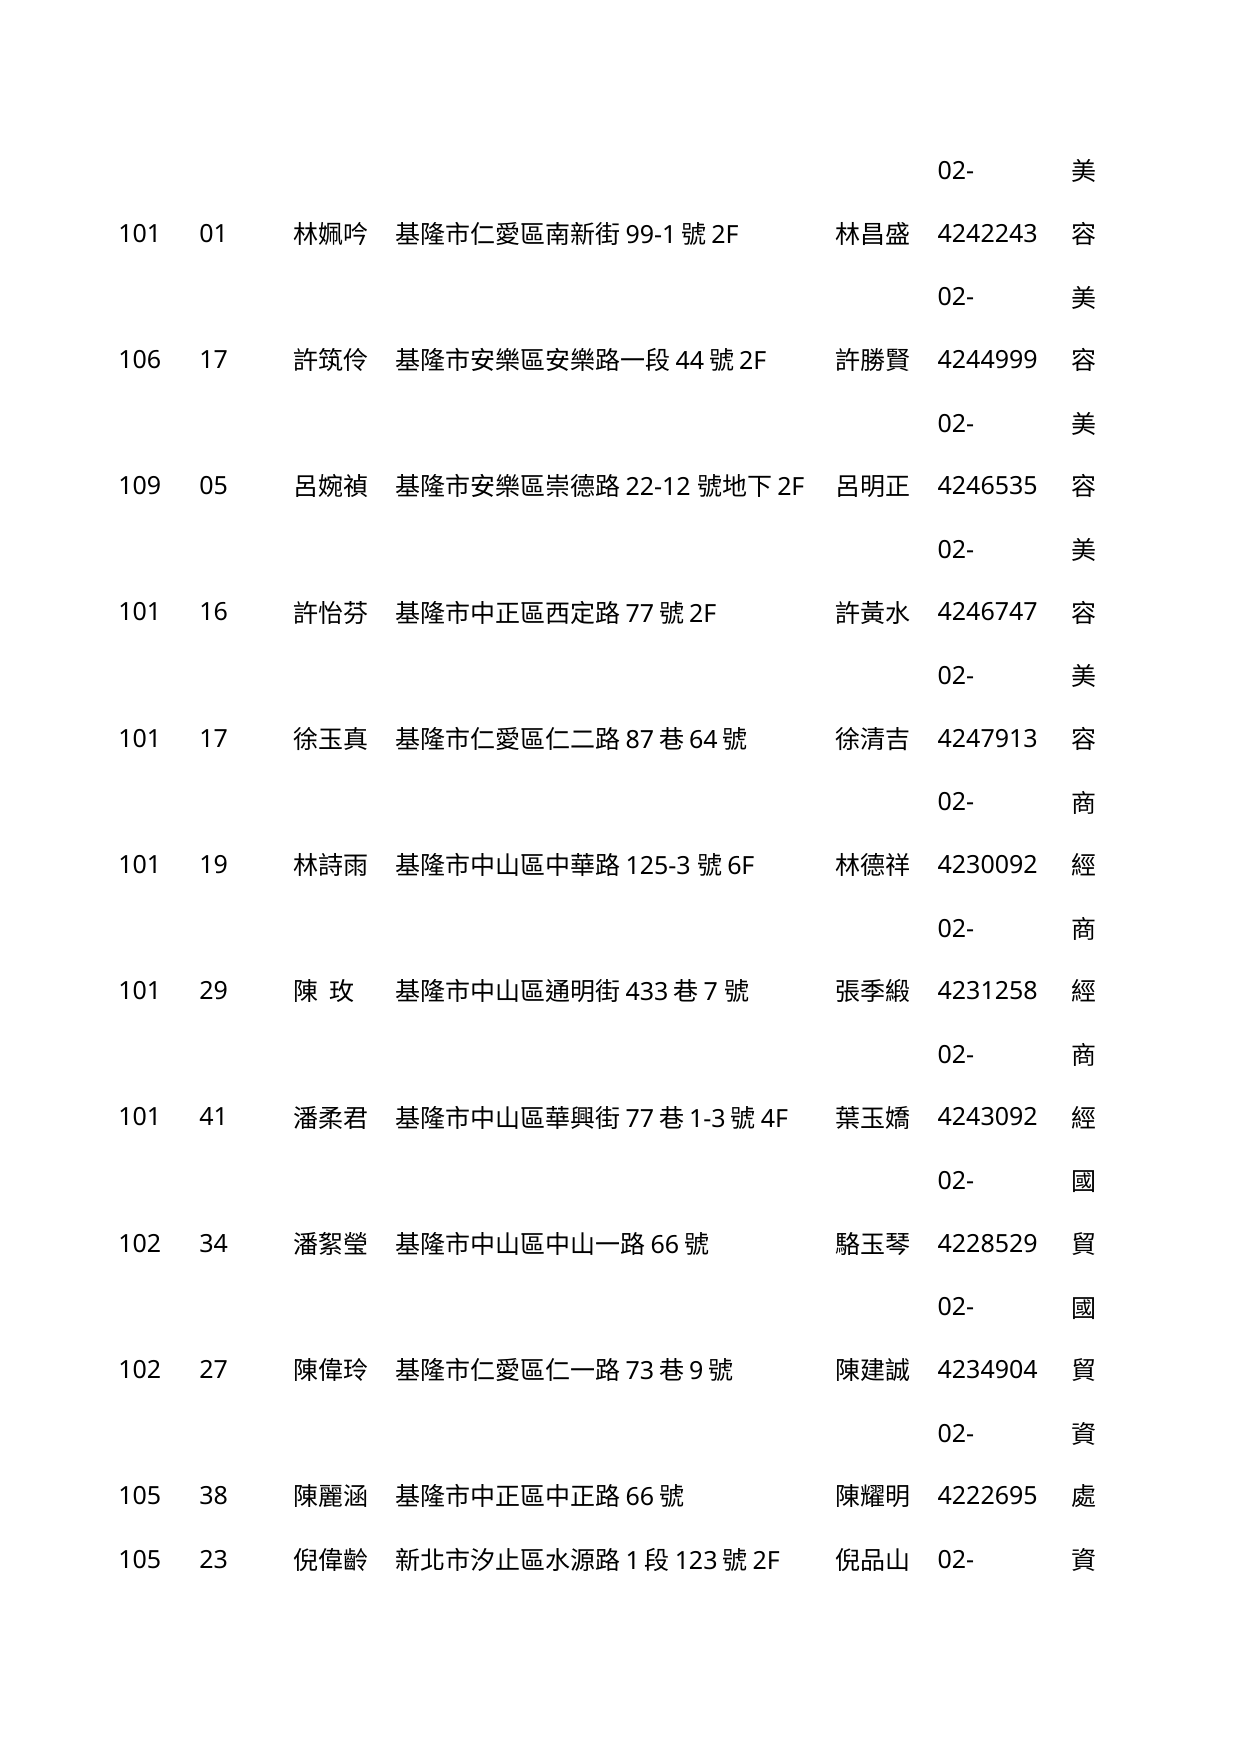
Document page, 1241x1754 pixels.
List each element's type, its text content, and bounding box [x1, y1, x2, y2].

table_cell 基隆市中山區中華路125-3 號6F [394, 758, 834, 884]
table_cell 林昌盛 [834, 127, 936, 253]
table_cell 105 [118, 1516, 198, 1579]
table_cell 基隆市仁愛區仁一路73巷9號 [394, 1263, 834, 1389]
table_cell 潘絮瑩 [292, 1137, 394, 1263]
table_cell 05 [198, 380, 292, 506]
table_cell 許勝賢 [834, 253, 936, 379]
table_cell 國貿 [1070, 1137, 1122, 1263]
table_cell 林詩雨 [292, 758, 394, 884]
table_cell 02-4244999 [936, 253, 1070, 379]
table_cell 許怡芬 [292, 506, 394, 632]
table_cell 駱玉琴 [834, 1137, 936, 1263]
table_cell 呂明正 [834, 380, 936, 506]
table_cell 02-4247913 [936, 632, 1070, 758]
table_cell 101 [118, 758, 198, 884]
table_cell 38 [198, 1390, 292, 1516]
table_cell 陳偉玲 [292, 1263, 394, 1389]
table_cell 商經 [1070, 1011, 1122, 1137]
table_cell 02-4242243 [936, 127, 1070, 253]
table_cell 林德祥 [834, 758, 936, 884]
table_cell 101 [118, 506, 198, 632]
table_cell 02-4230092 [936, 758, 1070, 884]
table_cell 02-4228529 [936, 1137, 1070, 1263]
table_cell 倪偉齡 [292, 1516, 394, 1579]
table_cell 23 [198, 1516, 292, 1579]
table_cell 基隆市仁愛區仁二路87巷64號 [394, 632, 834, 758]
table_cell 101 [118, 885, 198, 1011]
table_cell 基隆市中正區西定路77號2F [394, 506, 834, 632]
table_cell 美容 [1070, 506, 1122, 632]
table_cell 02-4246747 [936, 506, 1070, 632]
table_cell 商經 [1070, 758, 1122, 884]
table_cell 105 [118, 1390, 198, 1516]
table_cell 陳耀明 [834, 1390, 936, 1516]
table_cell 17 [198, 253, 292, 379]
table_cell 16 [198, 506, 292, 632]
table_cell 基隆市中山區華興街77巷1-3號4F [394, 1011, 834, 1137]
table_cell 02-4234904 [936, 1263, 1070, 1389]
table_cell 美容 [1070, 632, 1122, 758]
table_cell 101 [118, 632, 198, 758]
table_cell 陳 玫 [292, 885, 394, 1011]
table_cell 01 [198, 127, 292, 253]
table_cell 02-4231258 [936, 885, 1070, 1011]
table_cell 資 [1070, 1516, 1122, 1579]
table_cell 國貿 [1070, 1263, 1122, 1389]
table_cell 徐清吉 [834, 632, 936, 758]
table_cell 02- [936, 1516, 1070, 1579]
table_cell 102 [118, 1263, 198, 1389]
table_cell 基隆市中山區通明街433巷7 號 [394, 885, 834, 1011]
table_cell 基隆市安樂區崇德路22-12 號地下2F [394, 380, 834, 506]
table_cell 基隆市安樂區安樂路一段44號2F [394, 253, 834, 379]
table_cell 101 [118, 127, 198, 253]
table_cell 102 [118, 1137, 198, 1263]
table_cell 基隆市仁愛區南新街99-1號2F [394, 127, 834, 253]
table_cell 呂婉禎 [292, 380, 394, 506]
table_cell 101 [118, 1011, 198, 1137]
table_cell 02-4246535 [936, 380, 1070, 506]
table_cell 陳麗涵 [292, 1390, 394, 1516]
table_cell 34 [198, 1137, 292, 1263]
table_cell 徐玉真 [292, 632, 394, 758]
table_cell 林姵吟 [292, 127, 394, 253]
table_cell 潘柔君 [292, 1011, 394, 1137]
table_cell 新北市汐止區水源路1段123號2F [394, 1516, 834, 1579]
table_cell 19 [198, 758, 292, 884]
table_cell 106 [118, 253, 198, 379]
table_cell 02-4222695 [936, 1390, 1070, 1516]
table_cell 41 [198, 1011, 292, 1137]
table_cell 109 [118, 380, 198, 506]
table_cell 倪品山 [834, 1516, 936, 1579]
table_cell 17 [198, 632, 292, 758]
table_cell 資處 [1070, 1390, 1122, 1516]
table_cell 美容 [1070, 380, 1122, 506]
table_cell 27 [198, 1263, 292, 1389]
table_cell 基隆市中山區中山一路66號 [394, 1137, 834, 1263]
table_cell 美容 [1070, 127, 1122, 253]
table_cell 商經 [1070, 885, 1122, 1011]
table_cell 美容 [1070, 253, 1122, 379]
table_cell 許筑伶 [292, 253, 394, 379]
table_cell 許黃水 [834, 506, 936, 632]
table_cell 基隆市中正區中正路66號 [394, 1390, 834, 1516]
table_cell 葉玉嬌 [834, 1011, 936, 1137]
table_cell 張季緞 [834, 885, 936, 1011]
table_cell 陳建誠 [834, 1263, 936, 1389]
table_cell 29 [198, 885, 292, 1011]
table_cell 02-4243092 [936, 1011, 1070, 1137]
